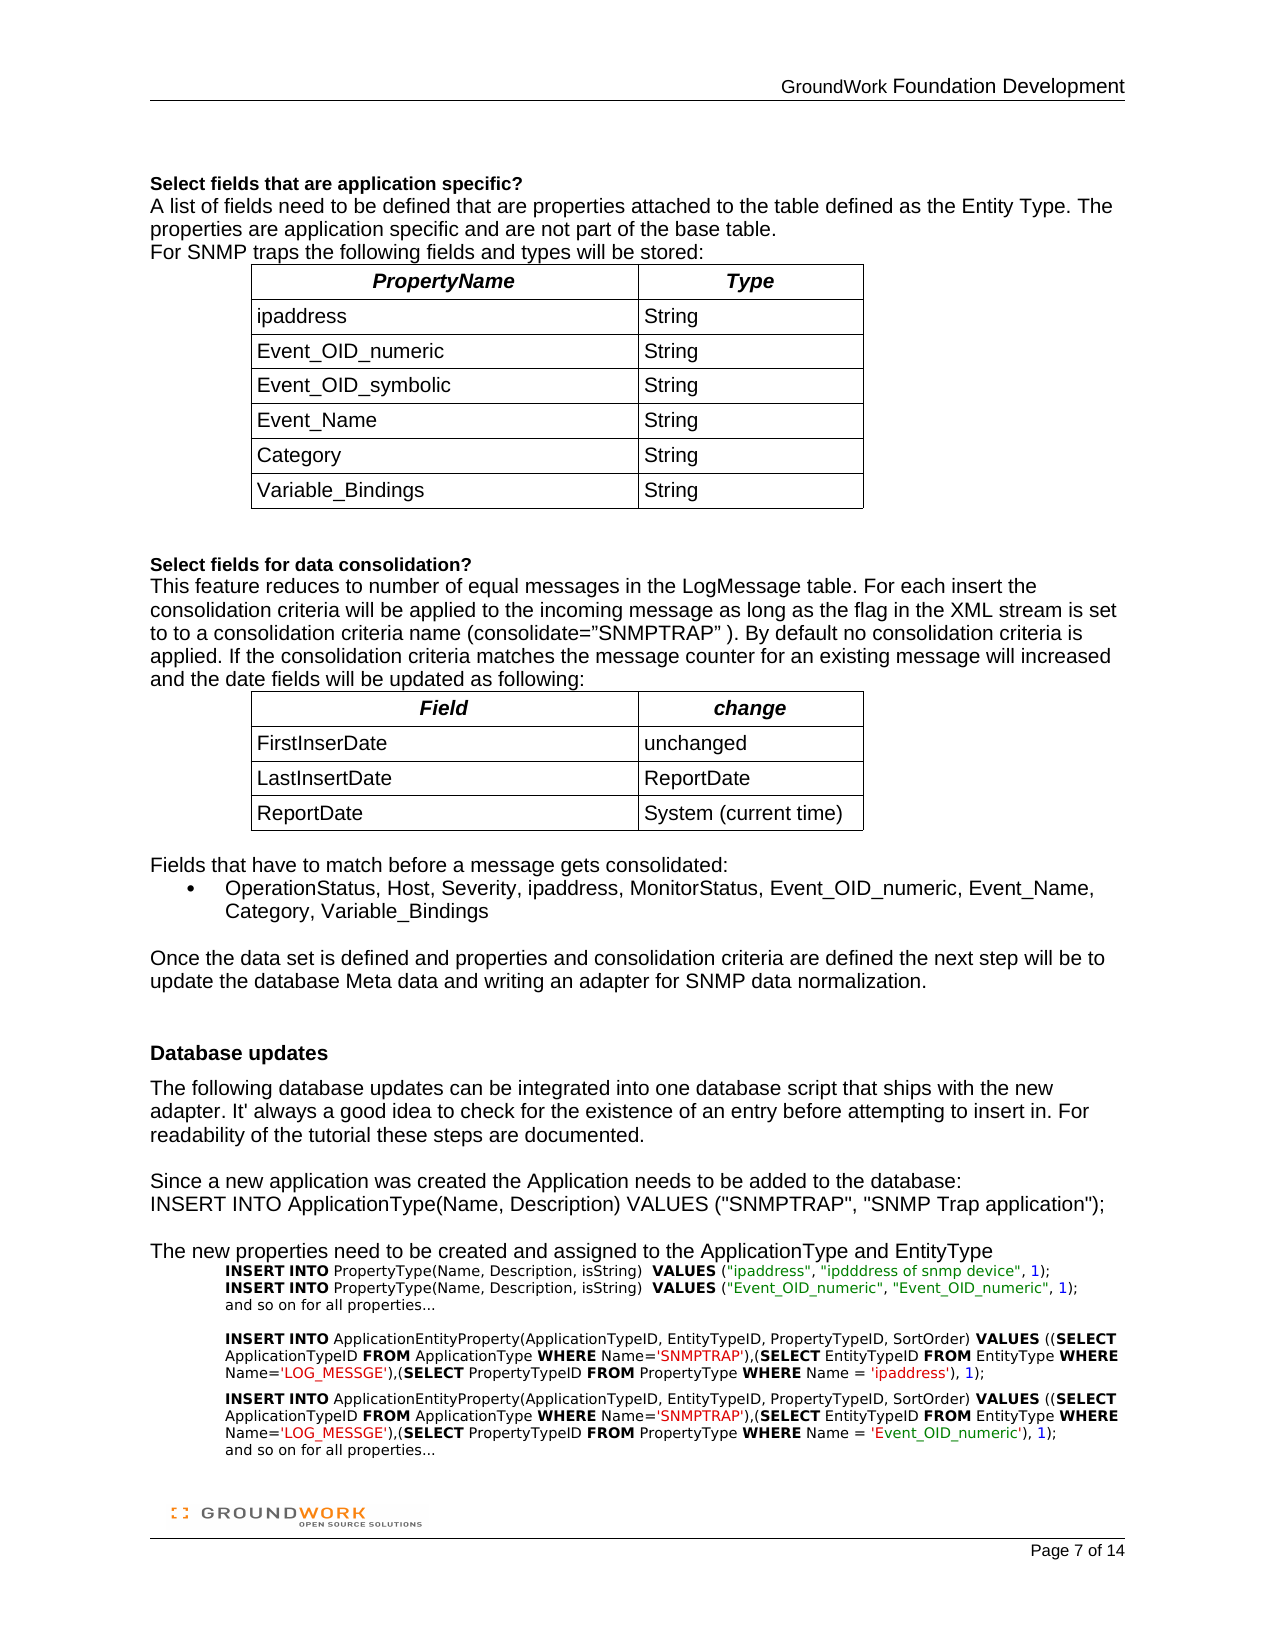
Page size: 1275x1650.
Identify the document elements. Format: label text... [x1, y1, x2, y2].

table_cell String [639, 300, 863, 333]
table_cell unchanged [639, 727, 863, 761]
text For SNMP traps the following fields and types will be stored: [150, 241, 1125, 264]
subtitle Select fields that are application specific? [150, 173, 1125, 194]
table_cell String [639, 439, 863, 473]
text A list of fields need to be defined that are properties attached to the table defined as the Entity Type. The properties are application specific and are not part of the base table. [150, 194, 1125, 241]
table_cell System (current time) [639, 796, 863, 830]
text The following database updates can be integrated into one database script that ships with the new adapter. It' always a good idea to check for the existence of an entry before attempting to insert in. For readability of the tutorial these steps are documented. [150, 1077, 1125, 1147]
table_cell String [639, 369, 863, 403]
table_cell Event_Name [252, 404, 638, 438]
list OperationStatus, Host, Severity, ipaddress, MonitorStatus, Event_OID_numeric, Event_Name, Category, Variable_Bindings [187, 877, 1125, 923]
text Fields that have to match before a message gets consolidated: [150, 853, 1125, 877]
text and so on for all properties... [225, 1297, 1125, 1314]
text Since a new application was created the Application needs to be added to the database: [150, 1170, 1125, 1193]
table_cell Variable_Bindings [252, 474, 638, 507]
subtitle Database updates [150, 1041, 1125, 1064]
table_cell ReportDate [252, 796, 638, 830]
text INSERT INTO ApplicationEntityProperty(ApplicationTypeID, EntityTypeID, PropertyTypeID, SortOrder) VALUES ((SELECT ApplicationTypeID FROM ApplicationType WHERE Name='SNMPTRAP'),(SELECT EntityTypeID FROM EntityType WHERE Name='LOG_MESSGE'),(SELECT PropertyTypeID FROM PropertyType WHERE Name = 'ipaddress'), 1); [225, 1331, 1125, 1382]
table_cell ipaddress [252, 300, 638, 333]
table_cell LastInsertDate [252, 762, 638, 795]
table_cell ReportDate [639, 762, 863, 795]
table_header Field [252, 692, 638, 726]
table_cell String [639, 474, 863, 507]
text INSERT INTO PropertyType(Name, Description, isString) VALUES ("Event_OID_numeric", "Event_OID_numeric", 1); [225, 1280, 1125, 1297]
text The new properties need to be created and assigned to the ApplicationType and EntityType [150, 1239, 1125, 1263]
table_cell String [639, 335, 863, 368]
table_header PropertyName [252, 265, 638, 299]
text INSERT INTO PropertyType(Name, Description, isString) VALUES ("ipaddress", "ipdddress of snmp device", 1); [225, 1263, 1125, 1280]
picture [166, 1504, 429, 1530]
table_header Type [639, 265, 863, 299]
table_cell Event_OID_numeric [252, 335, 638, 368]
table_header change [639, 692, 863, 726]
text and so on for all properties... [225, 1441, 1125, 1458]
text INSERT INTO ApplicationEntityProperty(ApplicationTypeID, EntityTypeID, PropertyTypeID, SortOrder) VALUES ((SELECT ApplicationTypeID FROM ApplicationType WHERE Name='SNMPTRAP'),(SELECT EntityTypeID FROM EntityType WHERE Name='LOG_MESSGE'),(SELECT PropertyTypeID FROM PropertyType WHERE Name = 'Event_OID_numeric'), 1); [225, 1391, 1125, 1441]
subtitle Select fields for data consolidation? [150, 554, 1125, 575]
table_cell String [639, 404, 863, 438]
table_cell FirstInserDate [252, 727, 638, 761]
text This feature reduces to number of equal messages in the LogMessage table. For each insert the consolidation criteria will be applied to the incoming message as long as the flag in the XML stream is set to to a consolidation criteria name (consolidate=”SNMPTRAP” ). By default no consolidation criteria is applied. If the consolidation criteria matches the message counter for an existing message will increased and the date fields will be updated as following: [150, 575, 1125, 691]
table_cell Event_OID_symbolic [252, 369, 638, 403]
text Once the data set is defined and properties and consolidation criteria are defined the next step will be to update the database Meta data and writing an adapter for SNMP data normalization. [150, 946, 1125, 993]
table_cell Category [252, 439, 638, 473]
text INSERT INTO ApplicationType(Name, Description) VALUES ("SNMPTRAP", "SNMP Trap application"); [150, 1193, 1125, 1216]
